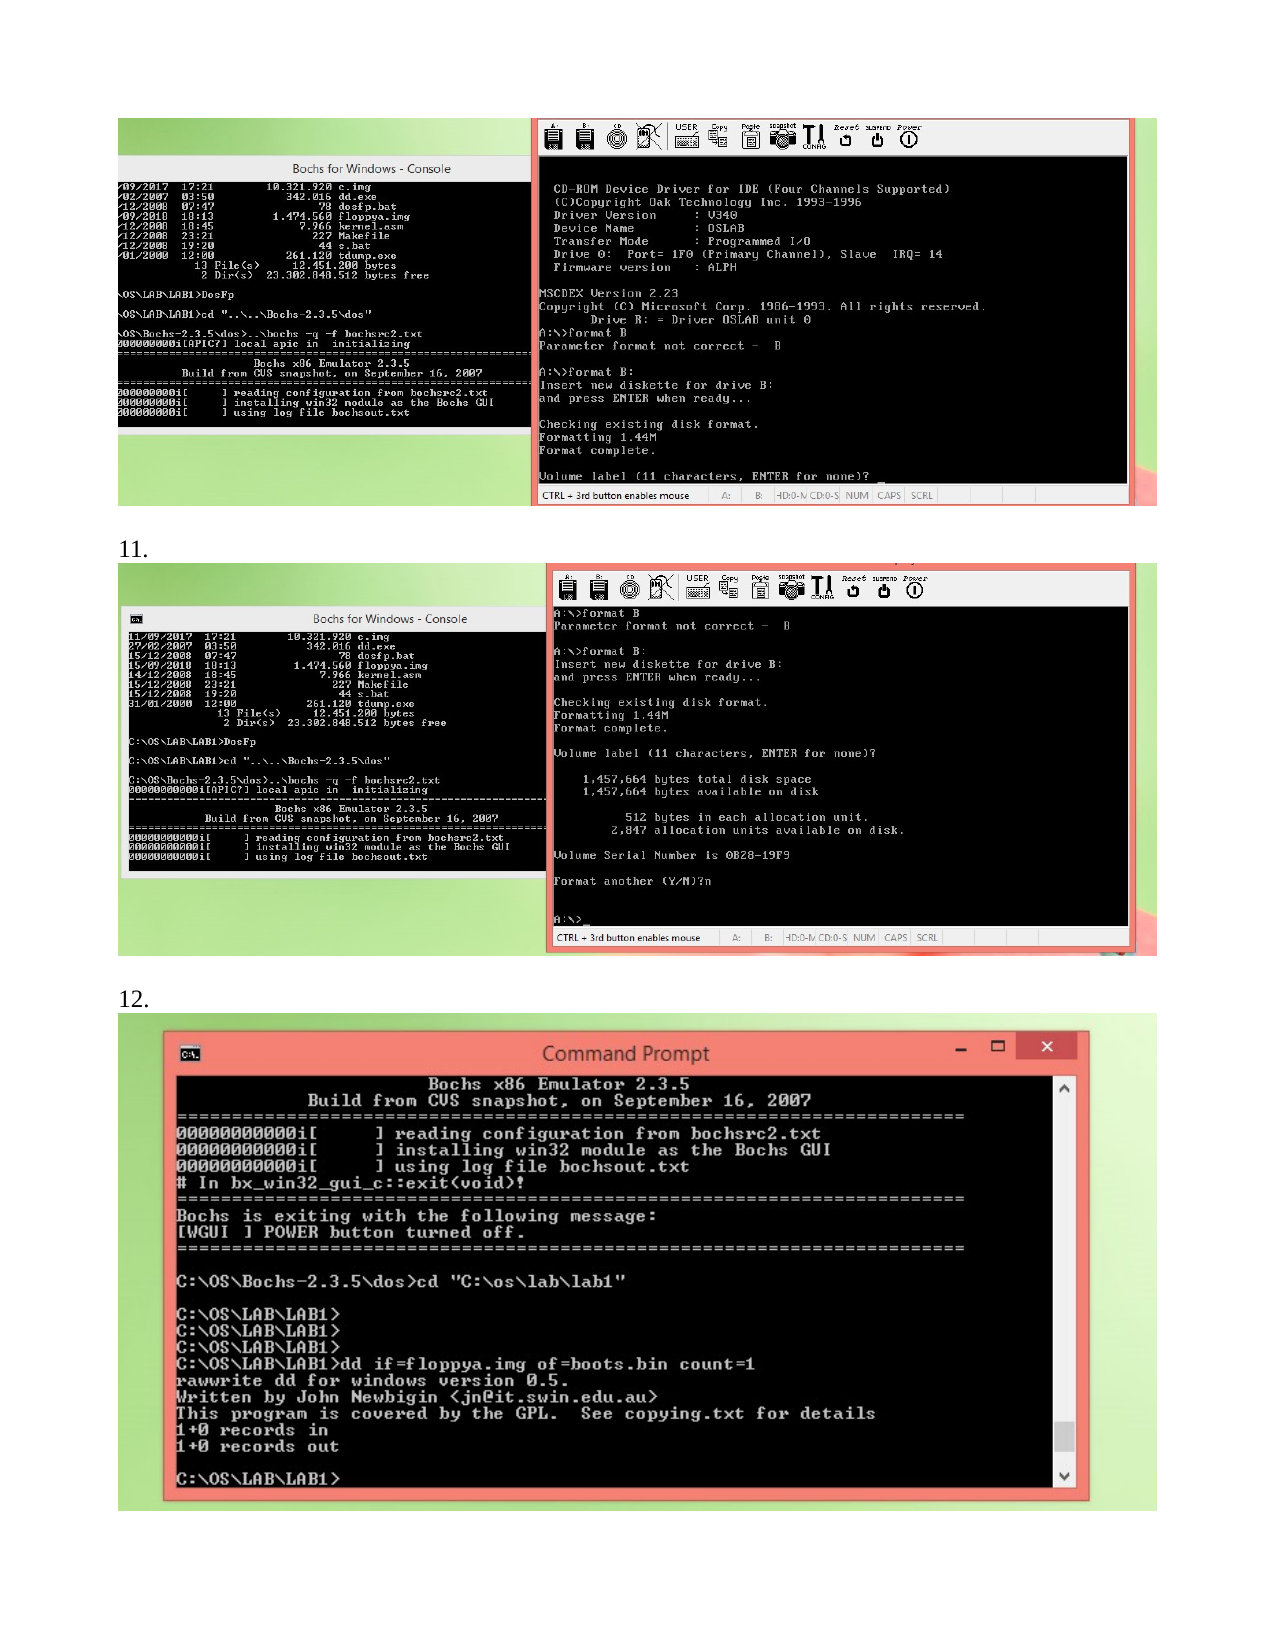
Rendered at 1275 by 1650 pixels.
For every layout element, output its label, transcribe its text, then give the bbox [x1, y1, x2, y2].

picture [118, 1013, 1157, 1511]
picture [118, 563, 1157, 956]
text 11. [118, 534, 1157, 563]
text 12. [118, 984, 1157, 1013]
picture [118, 118, 1157, 506]
